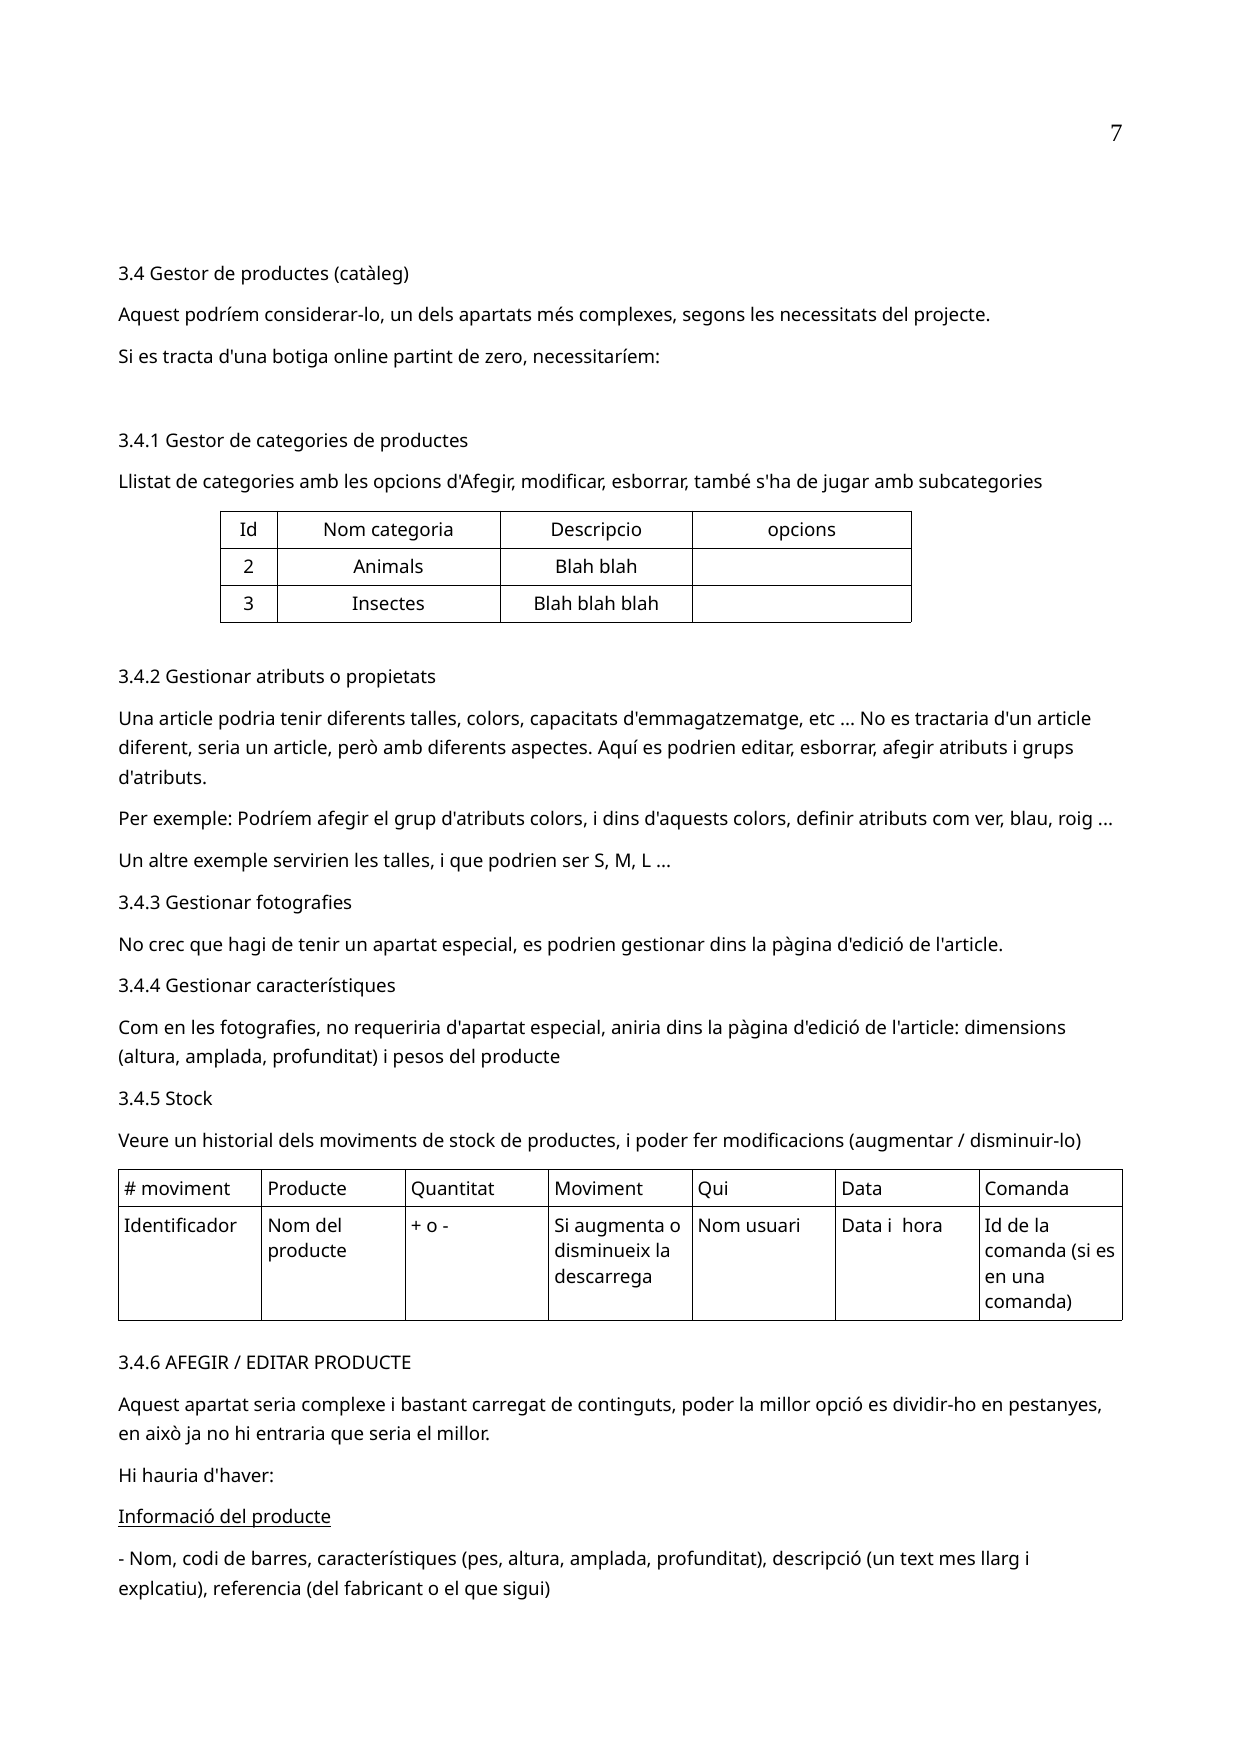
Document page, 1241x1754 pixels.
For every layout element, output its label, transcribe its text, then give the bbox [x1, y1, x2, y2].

list Un altre exemple servirien les talles, i que podrien ser S, M, L ... [118, 847, 1122, 873]
table_cell Data i hora [836, 1207, 979, 1320]
text Informació del producte [118, 1504, 1122, 1529]
table_cell 2 [221, 549, 277, 585]
table_header Comanda [980, 1170, 1122, 1206]
table_header Data [836, 1170, 979, 1206]
table_cell Id de la comanda (si es en una comanda) [980, 1207, 1122, 1320]
text Si es tracta d'una botiga online partint de zero, necessitaríem: [118, 343, 1122, 369]
list 3.4.2 Gestionar atributs o propietats [118, 664, 1122, 689]
table_cell Blah blah blah [501, 586, 692, 622]
list Una article podria tenir diferents talles, colors, capacitats d'emmagatzematge, etc ... No es tractaria d'un article diferent, seria un article, però amb diferents aspectes. Aquí es podrien editar, esborrar, afegir atributs i grups d'atributs. [118, 705, 1122, 789]
table_header Qui [693, 1170, 835, 1206]
list 3.4.4 Gestionar característiques [118, 973, 1122, 998]
text Aquest apartat seria complexe i bastant carregat de continguts, poder la millor opció es dividir-ho en pestanyes, en això ja no hi entraria que seria el millor. [118, 1391, 1122, 1446]
table_cell 3 [221, 586, 277, 622]
table_cell Insectes [278, 586, 500, 622]
table_cell Animals [278, 549, 500, 585]
list 3.4.5 Stock [118, 1086, 1122, 1111]
list 3.4 Gestor de productes (catàleg) [118, 260, 1122, 285]
list Com en les fotografies, no requeriria d'apartat especial, aniria dins la pàgina d'edició de l'article: dimensions (altura, amplada, profunditat) i pesos del producte [118, 1014, 1122, 1069]
text 3.4.6 AFEGIR / EDITAR PRODUCTE [118, 1321, 1122, 1375]
list Llistat de categories amb les opcions d'Afegir, modificar, esborrar, també s'ha de jugar amb subcategories [118, 469, 1122, 494]
list 3.4.3 Gestionar fotografies [118, 889, 1122, 915]
list Veure un historial dels moviments de stock de productes, i poder fer modificacions (augmentar / disminuir-lo) [118, 1127, 1122, 1153]
table_cell Si augmenta o disminueix la descarrega [549, 1207, 692, 1320]
table_header Moviment [549, 1170, 692, 1206]
table_header # moviment [119, 1170, 261, 1206]
text Aquest podríem considerar-lo, un dels apartats més complexes, segons les necessitats del projecte. [118, 302, 1122, 327]
table_header Descripcio [501, 512, 692, 548]
list 3.4.1 Gestor de categories de productes [118, 427, 1122, 452]
table_cell Nom del producte [262, 1207, 405, 1320]
table_header Producte [262, 1170, 405, 1206]
table_header opcions [693, 512, 911, 548]
table_header Nom categoria [278, 512, 500, 548]
table_header Id [221, 512, 277, 548]
table_cell [693, 549, 911, 585]
text - Nom, codi de barres, característiques (pes, altura, amplada, profunditat), descripció (un text mes llarg i explcatiu), referencia (del fabricant o el que sigui) [118, 1546, 1122, 1600]
list No crec que hagi de tenir un apartat especial, es podrien gestionar dins la pàgina d'edició de l'article. [118, 931, 1122, 957]
table_cell Identificador [119, 1207, 261, 1320]
table_cell + o - [406, 1207, 548, 1320]
table_cell Nom usuari [693, 1207, 835, 1320]
table_cell Blah blah [501, 549, 692, 585]
list Per exemple: Podríem afegir el grup d'atributs colors, i dins d'aquests colors, definir atributs com ver, blau, roig ... [118, 806, 1122, 831]
table_header Quantitat [406, 1170, 548, 1206]
text Hi hauria d'haver: [118, 1462, 1122, 1488]
table_cell [693, 586, 911, 622]
